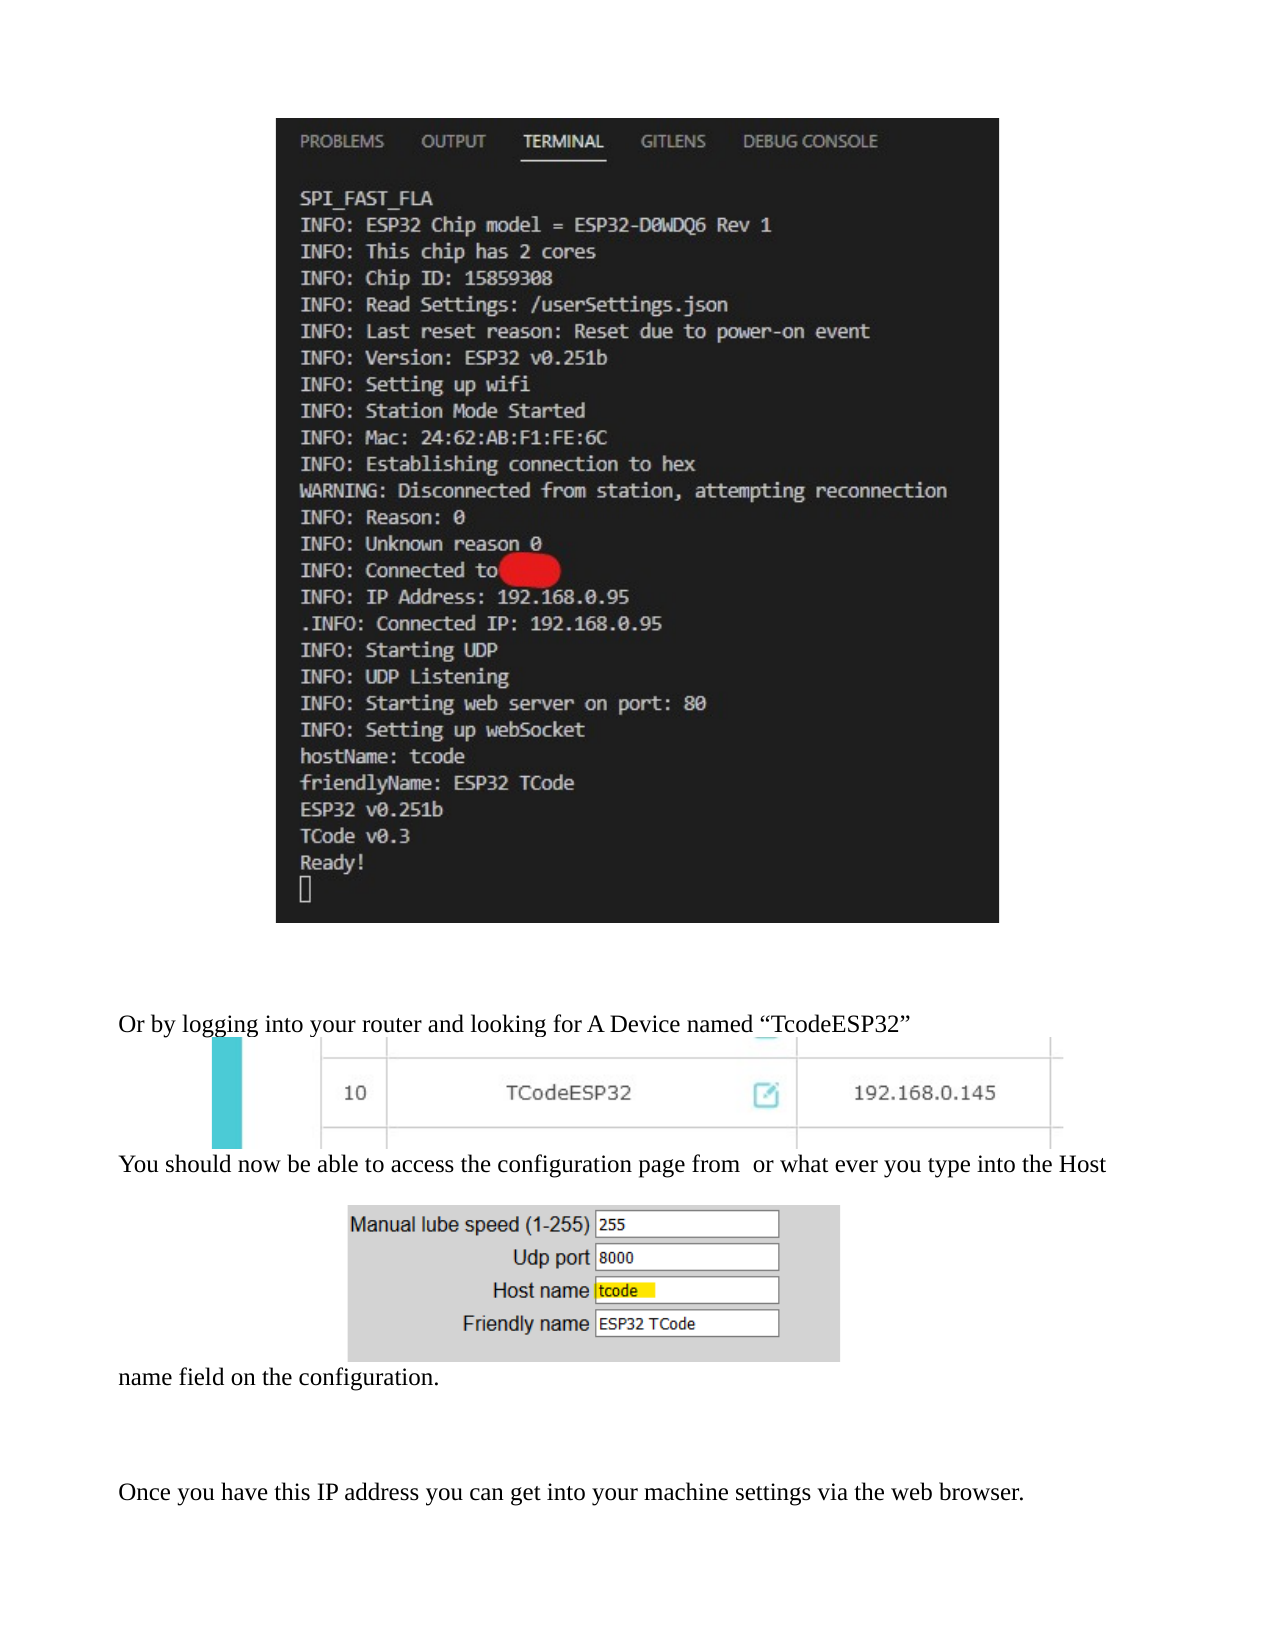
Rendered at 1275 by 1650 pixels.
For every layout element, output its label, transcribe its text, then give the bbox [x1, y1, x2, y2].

picture [211, 1037, 1064, 1149]
text Once you have this IP address you can get into your machine settings via the web browser. [118, 1477, 1157, 1505]
text Or by logging into your router and looking for A Device named “TcodeESP32” [118, 1009, 1157, 1038]
picture [275, 118, 1000, 923]
text You should now be able to access the configuration page from or what ever you type into the Host name field on the configuration. [118, 1038, 1157, 1390]
